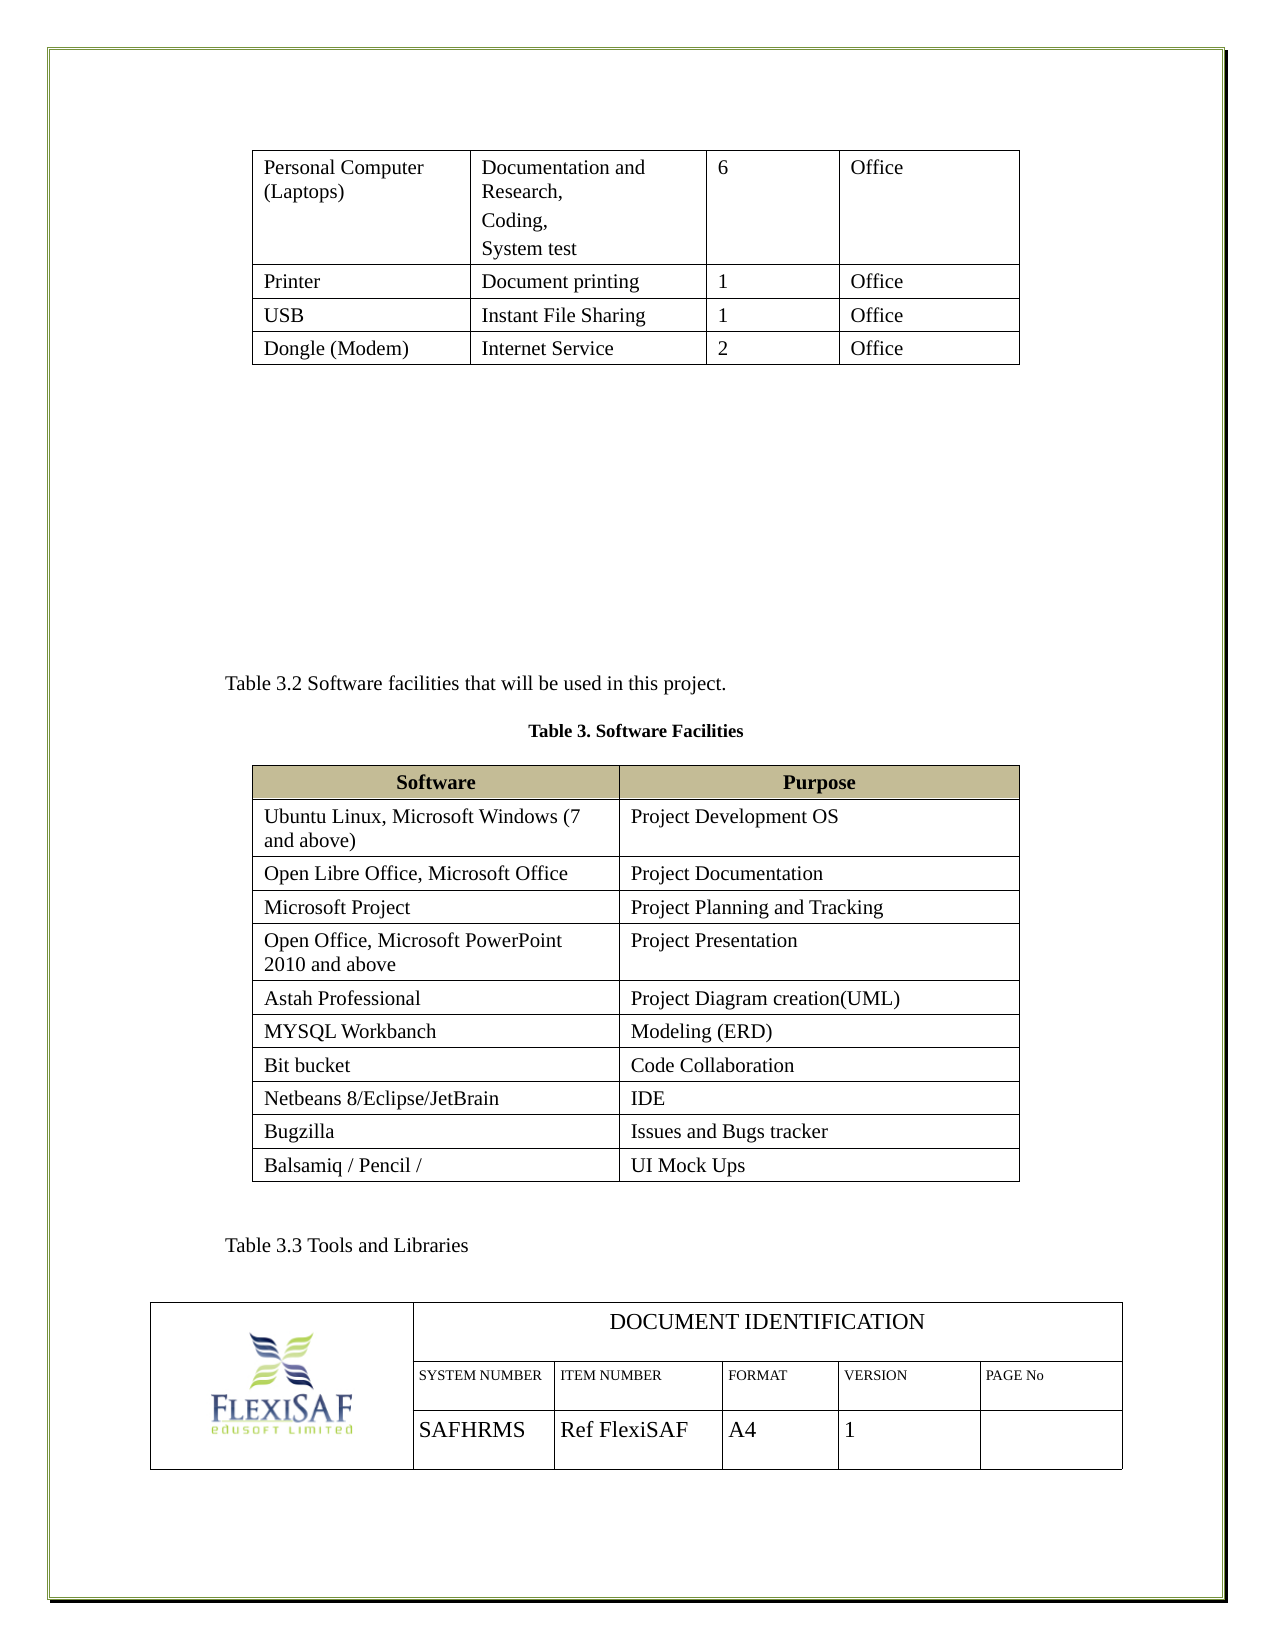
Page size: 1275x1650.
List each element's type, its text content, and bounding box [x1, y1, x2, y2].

table_cell Office [840, 299, 1019, 331]
table_cell 2 [707, 332, 839, 364]
table_cell Printer [253, 265, 470, 297]
table_cell Internet Service [471, 332, 706, 364]
table_cell Personal Computer (Laptops) [253, 151, 470, 264]
table_cell Open Libre Office, Microsoft Office [253, 857, 619, 889]
table_cell Ubuntu Linux, Microsoft Windows (7 and above) [253, 800, 619, 856]
table_cell Project Diagram creation(UML) [620, 981, 1019, 1014]
table_header Purpose [620, 766, 1019, 798]
table_cell Microsoft Project [253, 891, 619, 923]
table_cell Project Documentation [620, 857, 1019, 889]
table_cell Netbeans 8/Eclipse/JetBrain [253, 1082, 619, 1114]
table_cell 6 [707, 151, 839, 264]
table_cell Dongle (Modem) [253, 332, 470, 364]
text Table 3.3 Tools and Libraries [225, 1233, 1122, 1257]
table_cell Office [840, 265, 1019, 297]
table_cell Open Office, Microsoft PowerPoint 2010 and above [253, 924, 619, 980]
picture [206, 1307, 357, 1459]
table_cell MYSQL Workbanch [253, 1015, 619, 1047]
table_cell Project Presentation [620, 924, 1019, 980]
table_cell Office [840, 151, 1019, 264]
table_cell Modeling (ERD) [620, 1015, 1019, 1047]
table_header Software [253, 766, 619, 798]
table_cell Balsamiq / Pencil / [253, 1149, 619, 1181]
table_cell Code Collaboration [620, 1048, 1019, 1081]
table_cell Bit bucket [253, 1048, 619, 1081]
table_cell USB [253, 299, 470, 331]
text Table ‎3. Software Facilities [150, 719, 1122, 741]
table_cell 1 [707, 265, 839, 297]
table_cell Bugzilla [253, 1115, 619, 1148]
table_cell Document printing [471, 265, 706, 297]
table_cell Office [840, 332, 1019, 364]
text Table 3.2 Software facilities that will be used in this project. [225, 671, 1122, 695]
table_cell 1 [707, 299, 839, 331]
table_cell Documentation and Research, Coding, System test [471, 151, 706, 264]
table_cell Project Development OS [620, 800, 1019, 856]
table_cell Issues and Bugs tracker [620, 1115, 1019, 1148]
table_cell Astah Professional [253, 981, 619, 1014]
table_cell Instant File Sharing [471, 299, 706, 331]
table_cell UI Mock Ups [620, 1149, 1019, 1181]
table_cell Project Planning and Tracking [620, 891, 1019, 923]
table_cell IDE [620, 1082, 1019, 1114]
